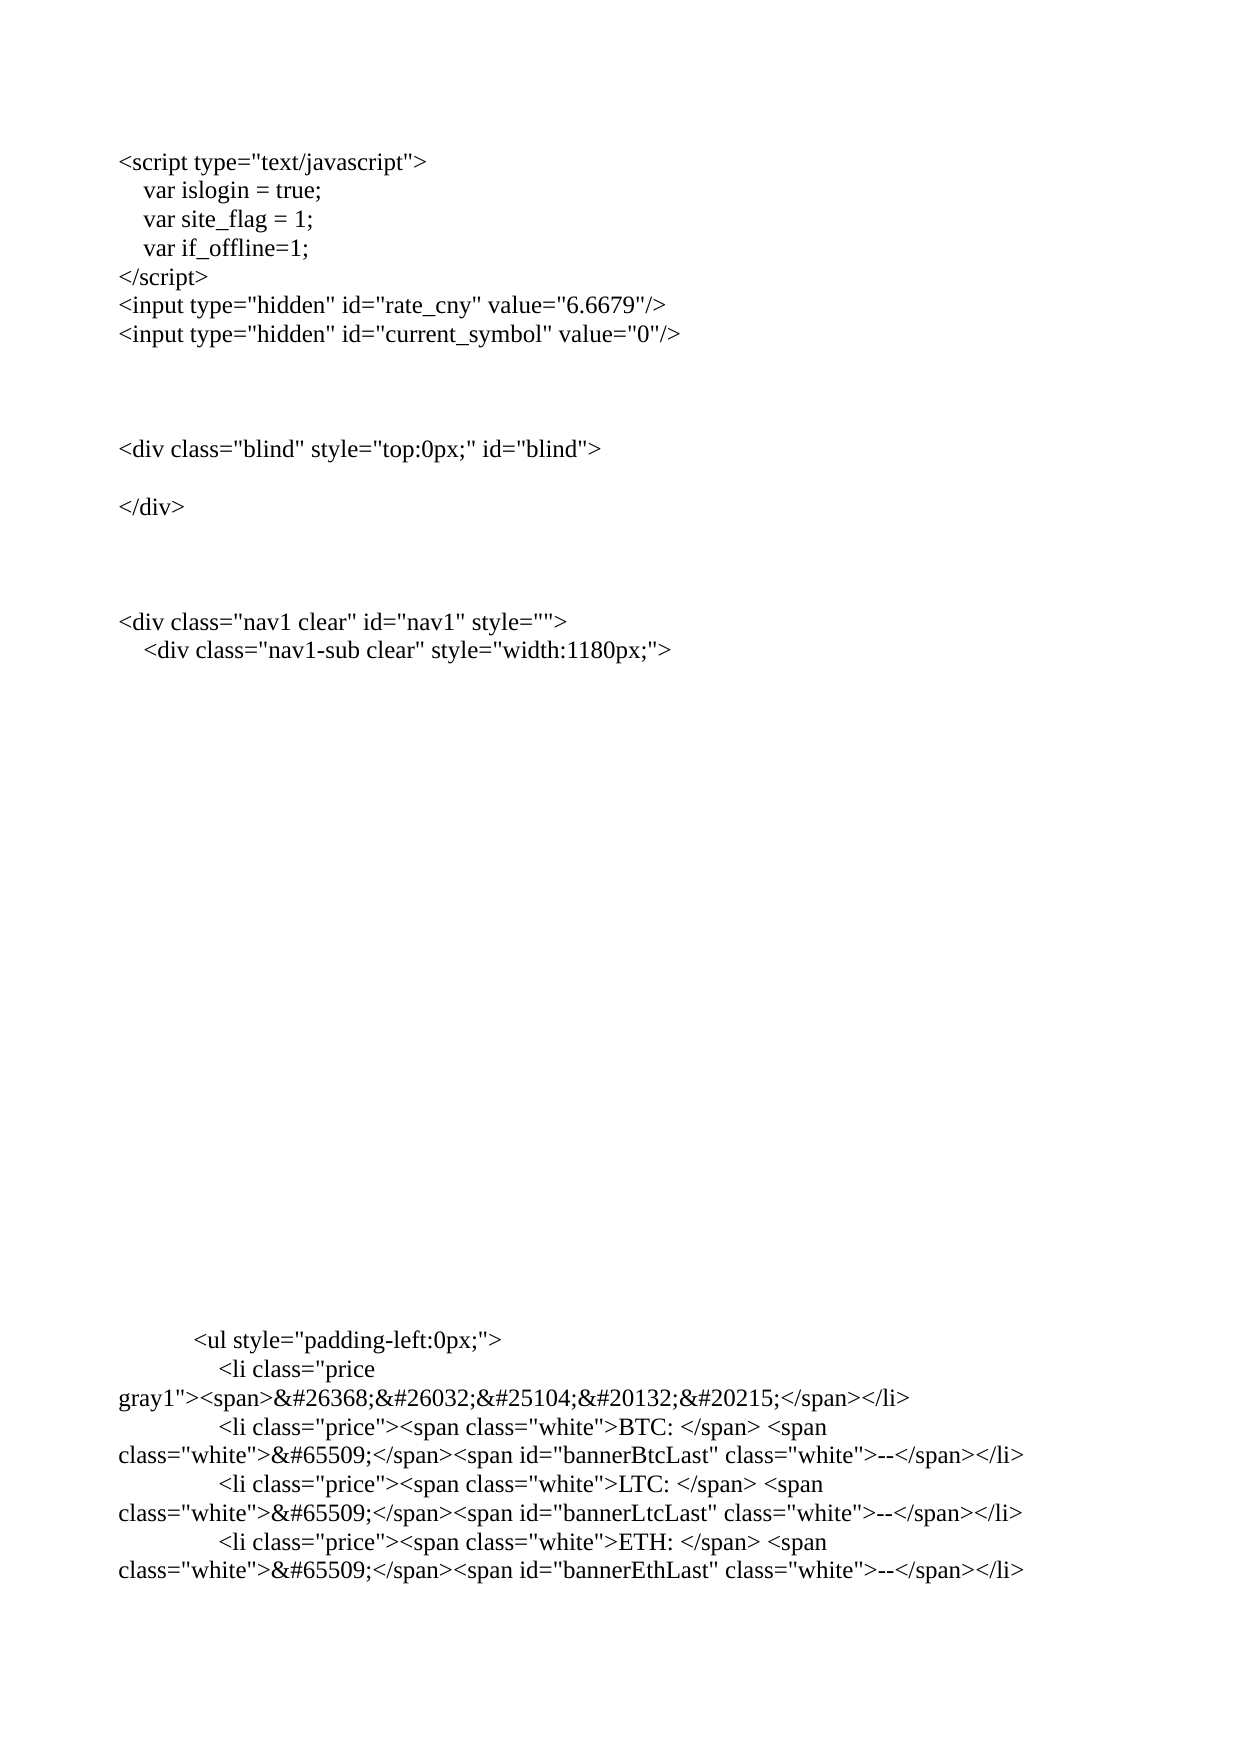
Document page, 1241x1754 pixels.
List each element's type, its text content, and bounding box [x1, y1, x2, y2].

text <li class="price"><span class="white">ETH: </span> <span class="white">&#65509;</span><span id="bannerEthLast" class="white">--</span></li> [118, 1527, 1122, 1584]
text <script type="text/javascript"> [118, 147, 1122, 176]
text <div class="nav1-sub clear" style="width:1180px;"> [118, 636, 1122, 664]
text var islogin = true; [118, 176, 1122, 204]
text var if_offline=1; [118, 233, 1122, 262]
text </script> [118, 262, 1122, 291]
text <input type="hidden" id="current_symbol" value="0"/> [118, 319, 1122, 348]
text <li class="price gray1"><span>&#26368;&#26032;&#25104;&#20132;&#20215;</span></li> [118, 1354, 1122, 1412]
text <input type="hidden" id="rate_cny" value="6.6679"/> [118, 291, 1122, 319]
text <li class="price"><span class="white">LTC: </span> <span class="white">&#65509;</span><span id="bannerLtcLast" class="white">--</span></li> [118, 1469, 1122, 1527]
text <div class="nav1 clear" id="nav1" style=""> [118, 607, 1122, 636]
text var site_flag = 1; [118, 204, 1122, 233]
text </div> [118, 492, 1122, 521]
text <ul style="padding-left:0px;"> [118, 1326, 1122, 1354]
text <div class="blind" style="top:0px;" id="blind"> [118, 434, 1122, 463]
text <li class="price"><span class="white">BTC: </span> <span class="white">&#65509;</span><span id="bannerBtcLast" class="white">--</span></li> [118, 1412, 1122, 1469]
